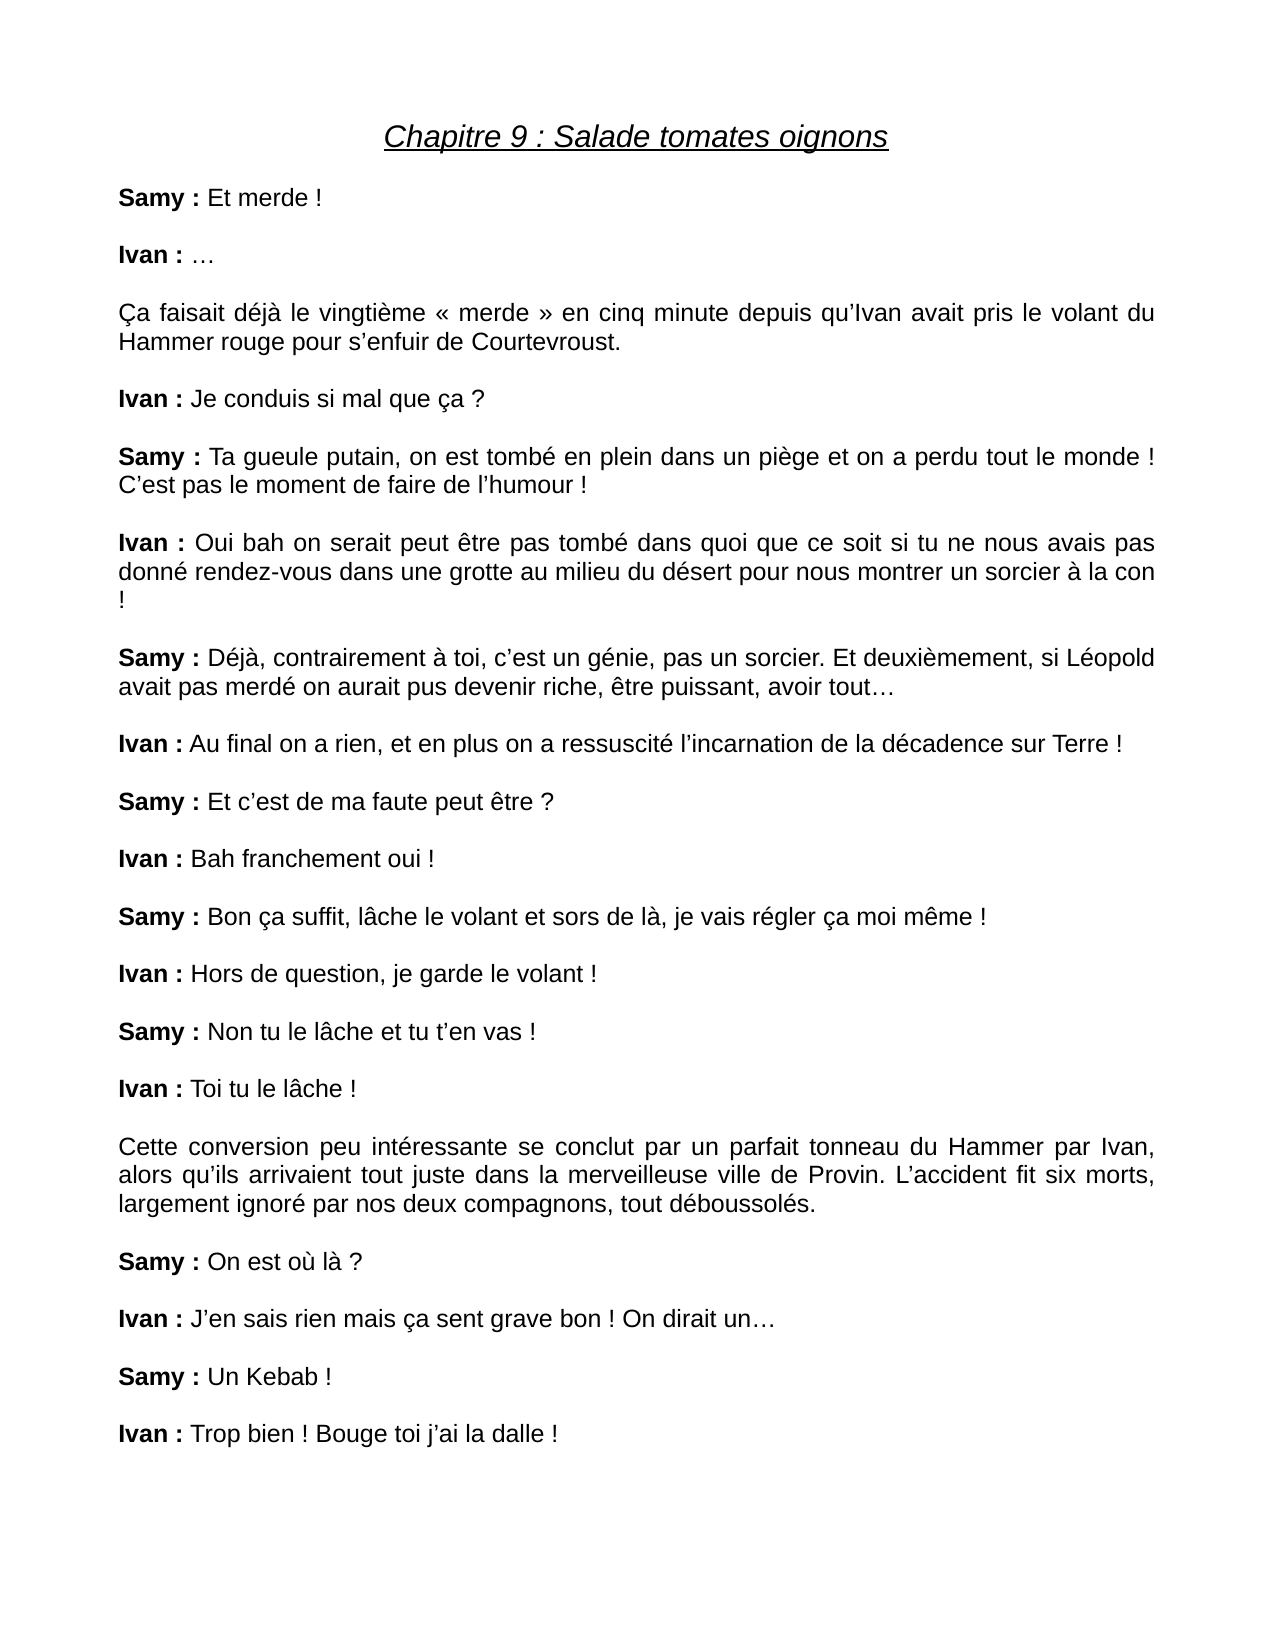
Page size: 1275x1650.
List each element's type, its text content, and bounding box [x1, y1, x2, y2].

text Samy : Un Kebab ! [118, 1362, 1157, 1390]
text Ivan : Trop bien ! Bouge toi j’ai la dalle ! [118, 1419, 1157, 1448]
text Ivan : … [118, 240, 1157, 269]
text Samy : On est où là ? [118, 1247, 1157, 1275]
text Ivan : Toi tu le lâche ! [118, 1074, 1157, 1103]
text Cette conversion peu intéressante se conclut par un parfait tonneau du Hammer par Ivan, alors qu’ils arrivaient tout juste dans la merveilleuse ville de Provin. L’accident fit six morts, largement ignoré par nos deux compagnons, tout déboussolés. [118, 1132, 1157, 1218]
text Samy : Bon ça suffit, lâche le volant et sors de là, je vais régler ça moi même ! [118, 902, 1157, 930]
text Ivan : Je conduis si mal que ça ? [118, 384, 1157, 413]
text Samy : Ta gueule putain, on est tombé en plein dans un piège et on a perdu tout le monde ! C’est pas le moment de faire de l’humour ! [118, 442, 1157, 499]
text Samy : Et merde ! [118, 183, 1157, 212]
text Ivan : Oui bah on serait peut être pas tombé dans quoi que ce soit si tu ne nous avais pas donné rendez-vous dans une grotte au milieu du désert pour nous montrer un sorcier à la con ! [118, 528, 1157, 614]
text Ivan : Bah franchement oui ! [118, 844, 1157, 873]
text Ivan : J’en sais rien mais ça sent grave bon ! On dirait un… [118, 1304, 1157, 1333]
text Ivan : Hors de question, je garde le volant ! [118, 959, 1157, 988]
text Ivan : Au final on a rien, et en plus on a ressuscité l’incarnation de la décadence sur Terre ! [118, 729, 1157, 758]
text Samy : Non tu le lâche et tu t’en vas ! [118, 1017, 1157, 1045]
text Samy : Et c’est de ma faute peut être ? [118, 787, 1157, 815]
text Samy : Déjà, contrairement à toi, c’est un génie, pas un sorcier. Et deuxièmement, si Léopold avait pas merdé on aurait pus devenir riche, être puissant, avoir tout… [118, 643, 1157, 700]
text Chapitre 9 : Salade tomates oignons [118, 118, 1157, 154]
text Ça faisait déjà le vingtième « merde » en cinq minute depuis qu’Ivan avait pris le volant du Hammer rouge pour s’enfuir de Courtevroust. [118, 298, 1157, 355]
